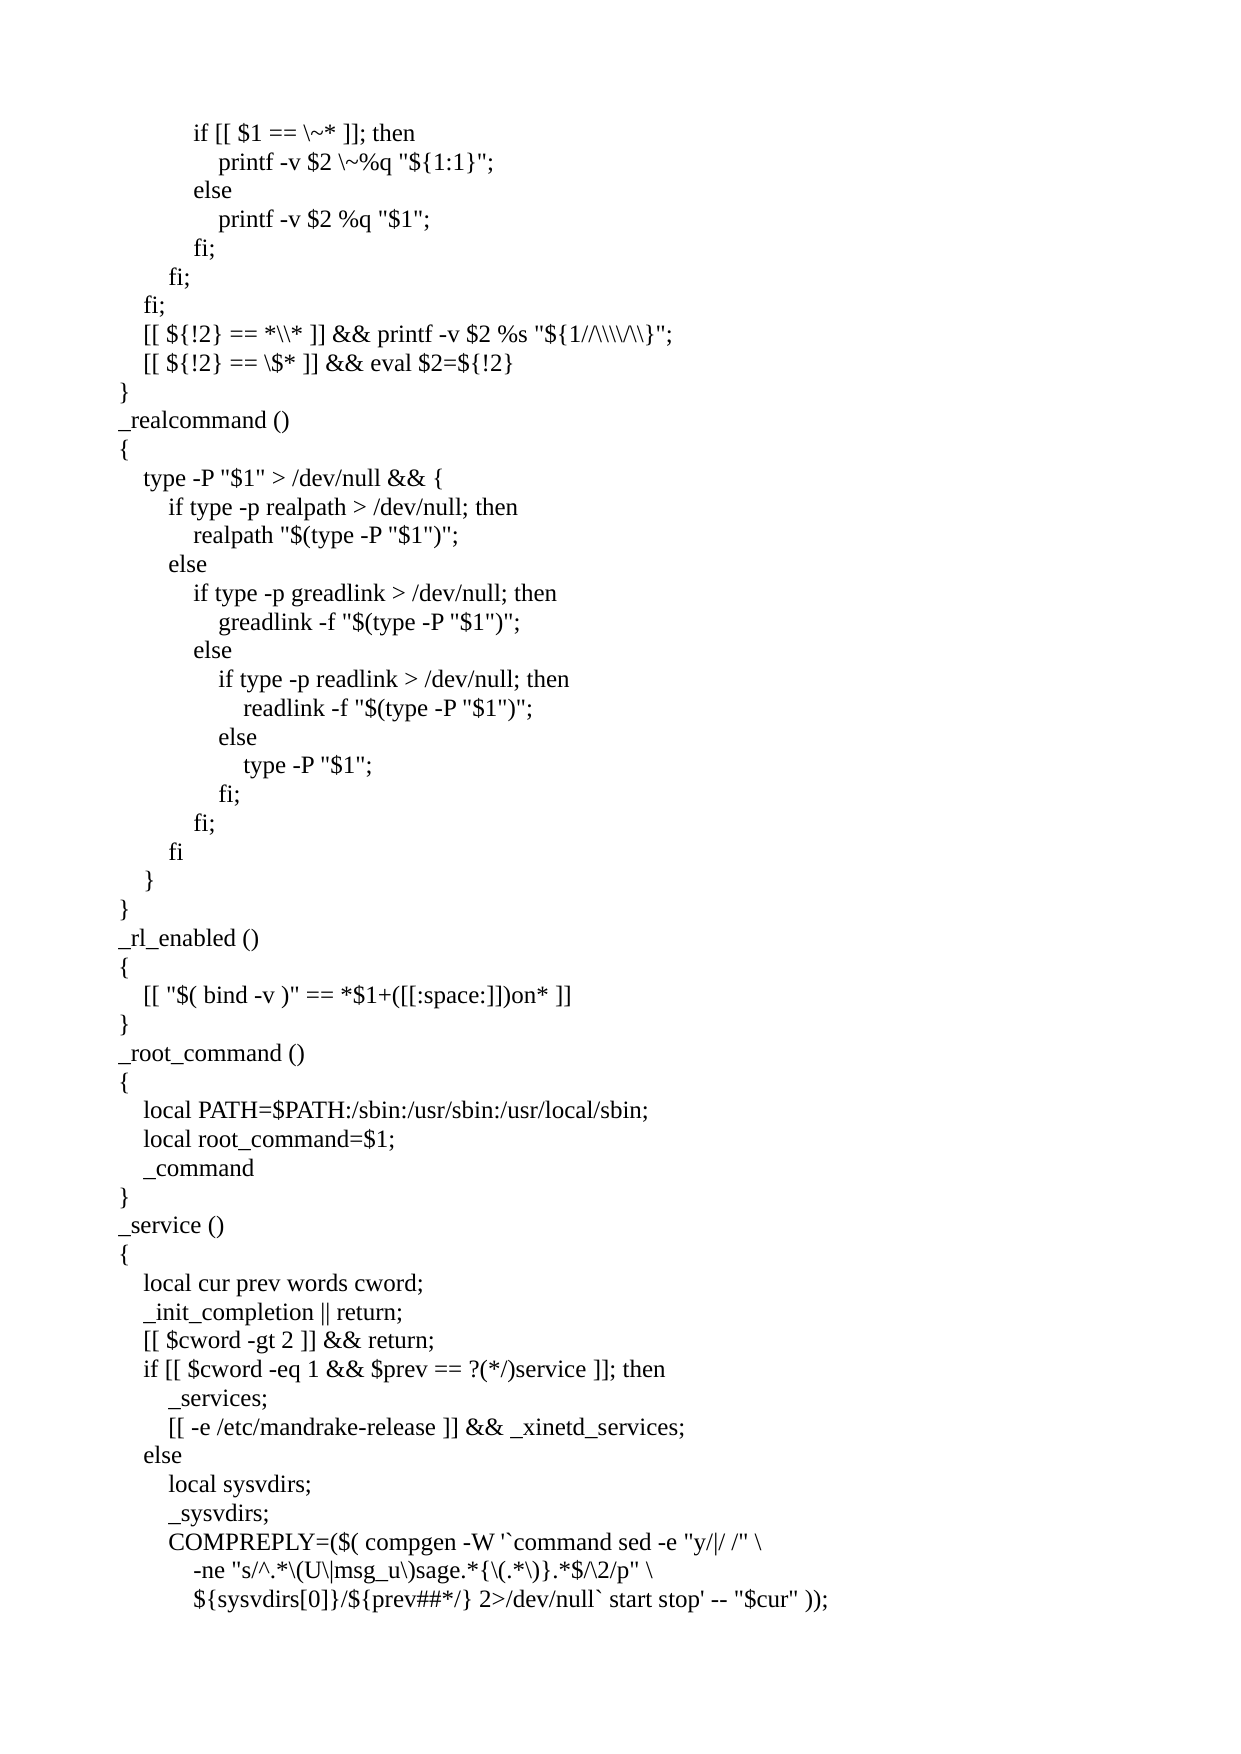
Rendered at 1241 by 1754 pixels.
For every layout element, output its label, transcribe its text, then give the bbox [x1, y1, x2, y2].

text if type -p readlink > /dev/null; then [118, 664, 1122, 693]
text { [118, 1067, 1122, 1096]
text readlink -f "$(type -P "$1")"; [118, 693, 1122, 722]
text } [118, 866, 1122, 894]
text printf -v $2 %q "$1"; [118, 204, 1122, 233]
text [[ "$( bind -v )" == *$1+([[:space:]])on* ]] [118, 981, 1122, 1009]
text -ne "s/^.*\(U\|msg_u\)sage.*{\(.*\)}.*$/\2/p" \ [118, 1556, 1122, 1584]
text _root_command () [118, 1038, 1122, 1067]
text type -P "$1"; [118, 751, 1122, 779]
text [[ -e /etc/mandrake-release ]] && _xinetd_services; [118, 1412, 1122, 1441]
text fi; [118, 779, 1122, 808]
text local root_command=$1; [118, 1124, 1122, 1153]
text fi; [118, 291, 1122, 319]
text } [118, 377, 1122, 406]
text if [[ $cword -eq 1 && $prev == ?(*/)service ]]; then [118, 1354, 1122, 1383]
text fi; [118, 262, 1122, 291]
text _command [118, 1153, 1122, 1182]
text COMPREPLY=($( compgen -W '`command sed -e "y/|/ /" \ [118, 1527, 1122, 1556]
text } [118, 1182, 1122, 1211]
text type -P "$1" > /dev/null && { [118, 463, 1122, 492]
text else [118, 176, 1122, 204]
text _rl_enabled () [118, 923, 1122, 952]
text else [118, 549, 1122, 578]
text { [118, 952, 1122, 981]
text [[ ${!2} == *\\* ]] && printf -v $2 %s "${1//\\\\/\\}"; [118, 319, 1122, 348]
text else [118, 636, 1122, 664]
text _sysvdirs; [118, 1498, 1122, 1527]
text else [118, 1441, 1122, 1469]
text [[ ${!2} == \$* ]] && eval $2=${!2} [118, 348, 1122, 377]
text } [118, 1009, 1122, 1038]
text if [[ $1 == \~* ]]; then [118, 118, 1122, 147]
text else [118, 722, 1122, 751]
text _realcommand () [118, 406, 1122, 434]
text _service () [118, 1211, 1122, 1239]
text greadlink -f "$(type -P "$1")"; [118, 607, 1122, 636]
text local cur prev words cword; [118, 1268, 1122, 1297]
text { [118, 1239, 1122, 1268]
text local sysvdirs; [118, 1469, 1122, 1498]
text if type -p greadlink > /dev/null; then [118, 578, 1122, 607]
text fi; [118, 233, 1122, 262]
text realpath "$(type -P "$1")"; [118, 521, 1122, 549]
text local PATH=$PATH:/sbin:/usr/sbin:/usr/local/sbin; [118, 1096, 1122, 1124]
text if type -p realpath > /dev/null; then [118, 492, 1122, 521]
text printf -v $2 \~%q "${1:1}"; [118, 147, 1122, 176]
text _services; [118, 1383, 1122, 1412]
text fi; [118, 808, 1122, 837]
text ${sysvdirs[0]}/${prev##*/} 2>/dev/null` start stop' -- "$cur" )); [118, 1584, 1122, 1613]
text [[ $cword -gt 2 ]] && return; [118, 1326, 1122, 1354]
text } [118, 894, 1122, 923]
text fi [118, 837, 1122, 866]
text _init_completion || return; [118, 1297, 1122, 1326]
text { [118, 434, 1122, 463]
